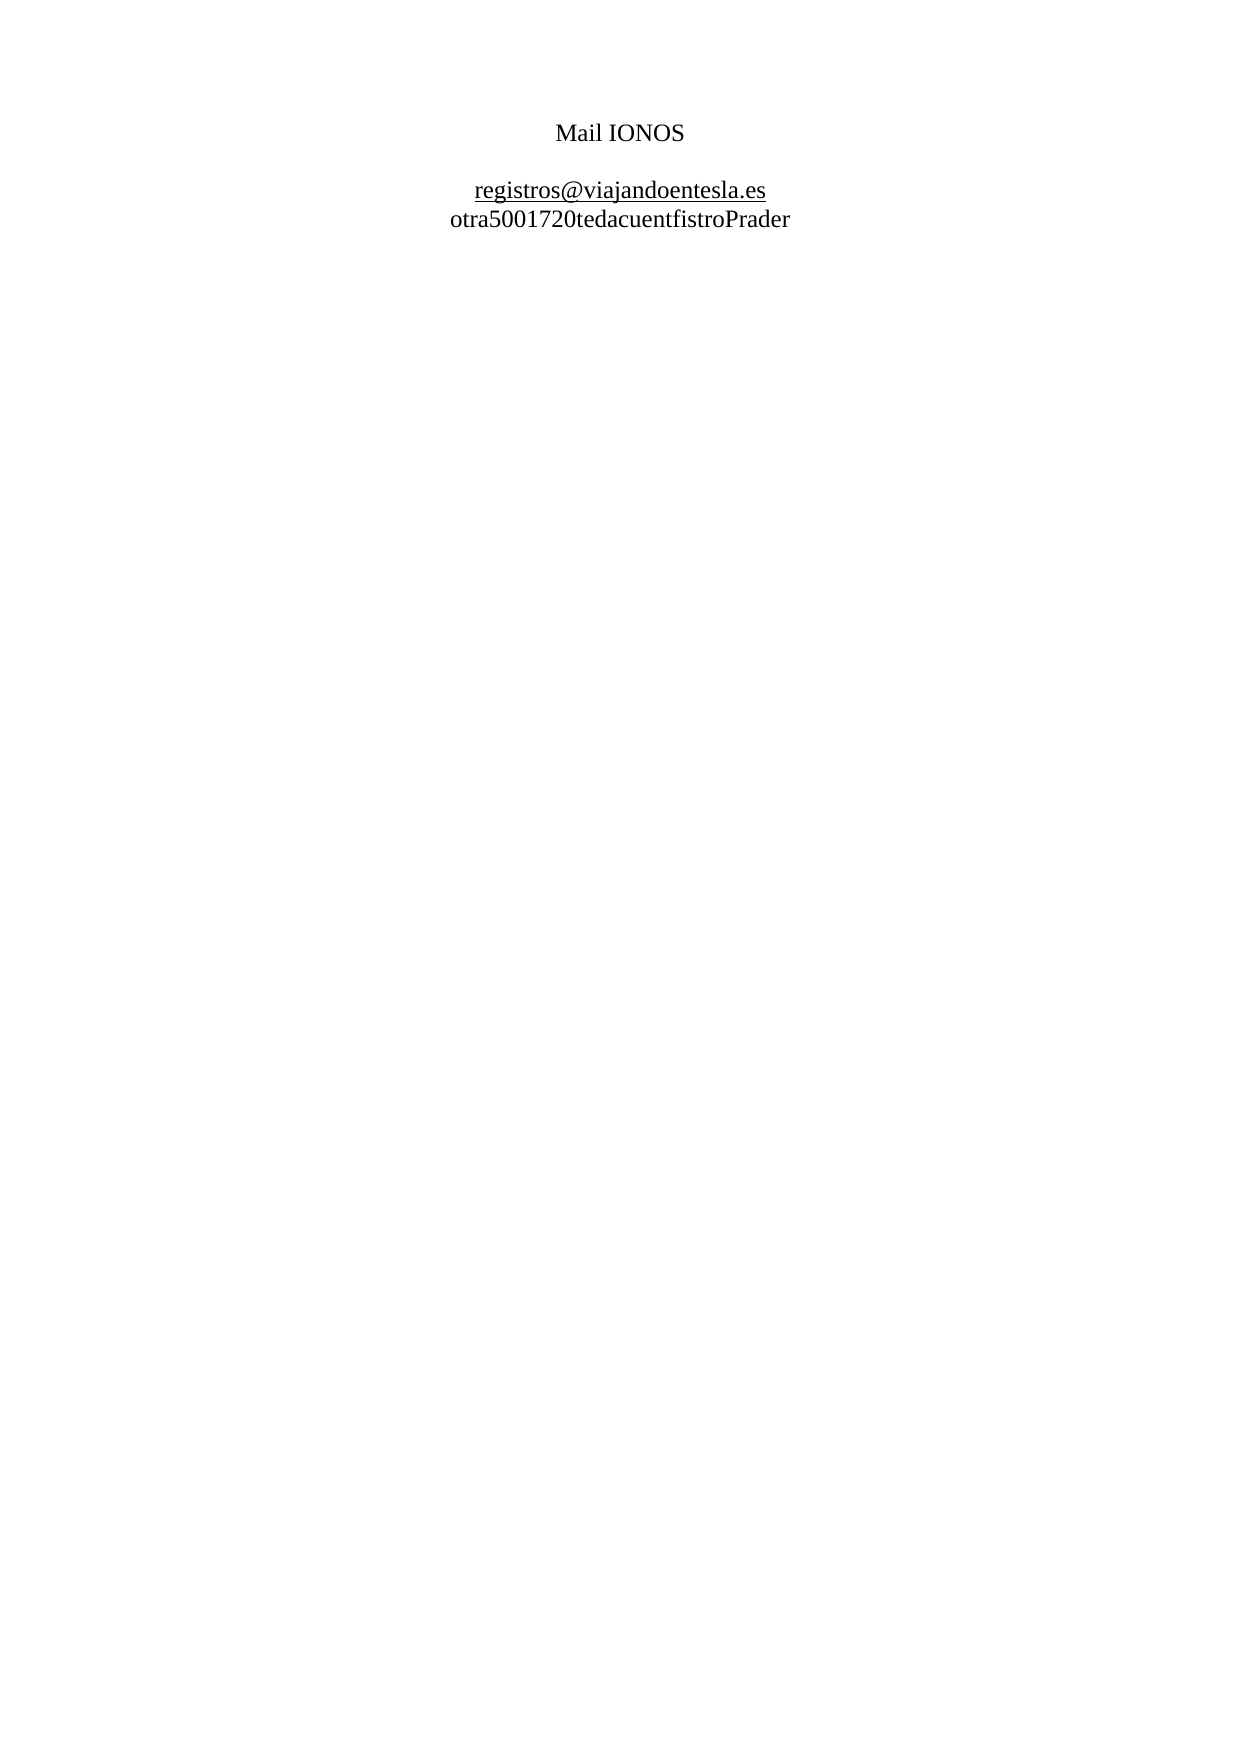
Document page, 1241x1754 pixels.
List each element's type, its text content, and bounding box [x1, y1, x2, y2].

text registros@viajandoentesla.es [118, 176, 1122, 204]
text Mail IONOS [118, 118, 1122, 147]
text otra5001720tedacuentfistroPrader [118, 204, 1122, 233]
